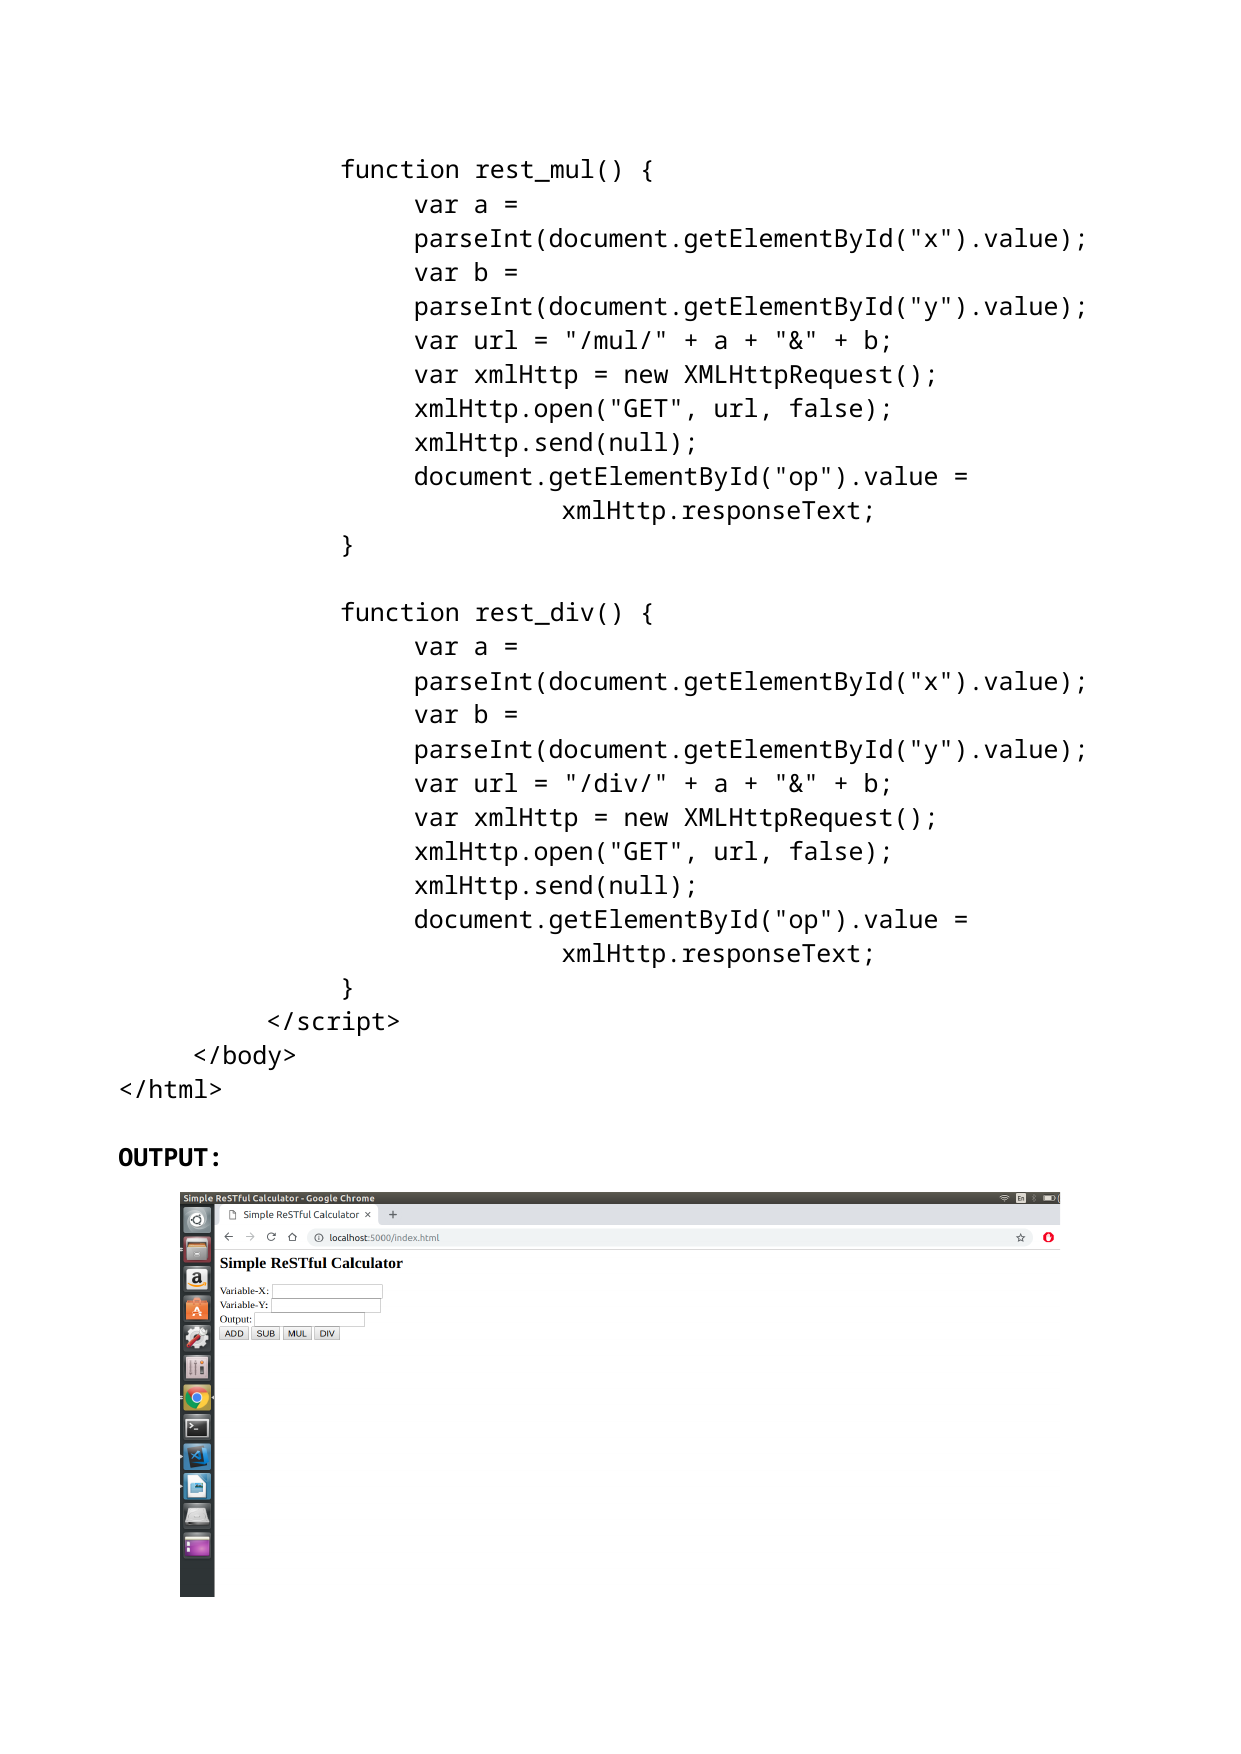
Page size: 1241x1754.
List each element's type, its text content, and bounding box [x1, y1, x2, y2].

text var b = parseInt(document.getElementById("y").value); [118, 254, 1122, 322]
text OUTPUT: [118, 1140, 1122, 1174]
text xmlHttp.send(null); [118, 867, 1122, 902]
text xmlHttp.open("GET", url, false); [118, 833, 1122, 867]
text var a = parseInt(document.getElementById("x").value); [118, 629, 1122, 697]
text } [118, 970, 1122, 1004]
picture [180, 1192, 1061, 1597]
text function rest_mul() { [118, 152, 1122, 186]
text var url = "/mul/" + a + "&" + b; [118, 322, 1122, 357]
text xmlHttp.send(null); [118, 425, 1122, 459]
text </body> [118, 1038, 1122, 1072]
text var xmlHttp = new XMLHttpRequest(); [118, 357, 1122, 391]
text var a = parseInt(document.getElementById("x").value); [118, 186, 1122, 254]
text </script> [118, 1004, 1122, 1038]
text var url = "/div/" + a + "&" + b; [118, 765, 1122, 799]
text </html> [118, 1072, 1122, 1106]
text var xmlHttp = new XMLHttpRequest(); [118, 799, 1122, 833]
text document.getElementById("op").value = xmlHttp.responseText; [118, 459, 1122, 527]
text document.getElementById("op").value = xmlHttp.responseText; [118, 902, 1122, 970]
text function rest_div() { [118, 595, 1122, 629]
text xmlHttp.open("GET", url, false); [118, 391, 1122, 425]
text } [118, 527, 1122, 561]
text var b = parseInt(document.getElementById("y").value); [118, 697, 1122, 765]
